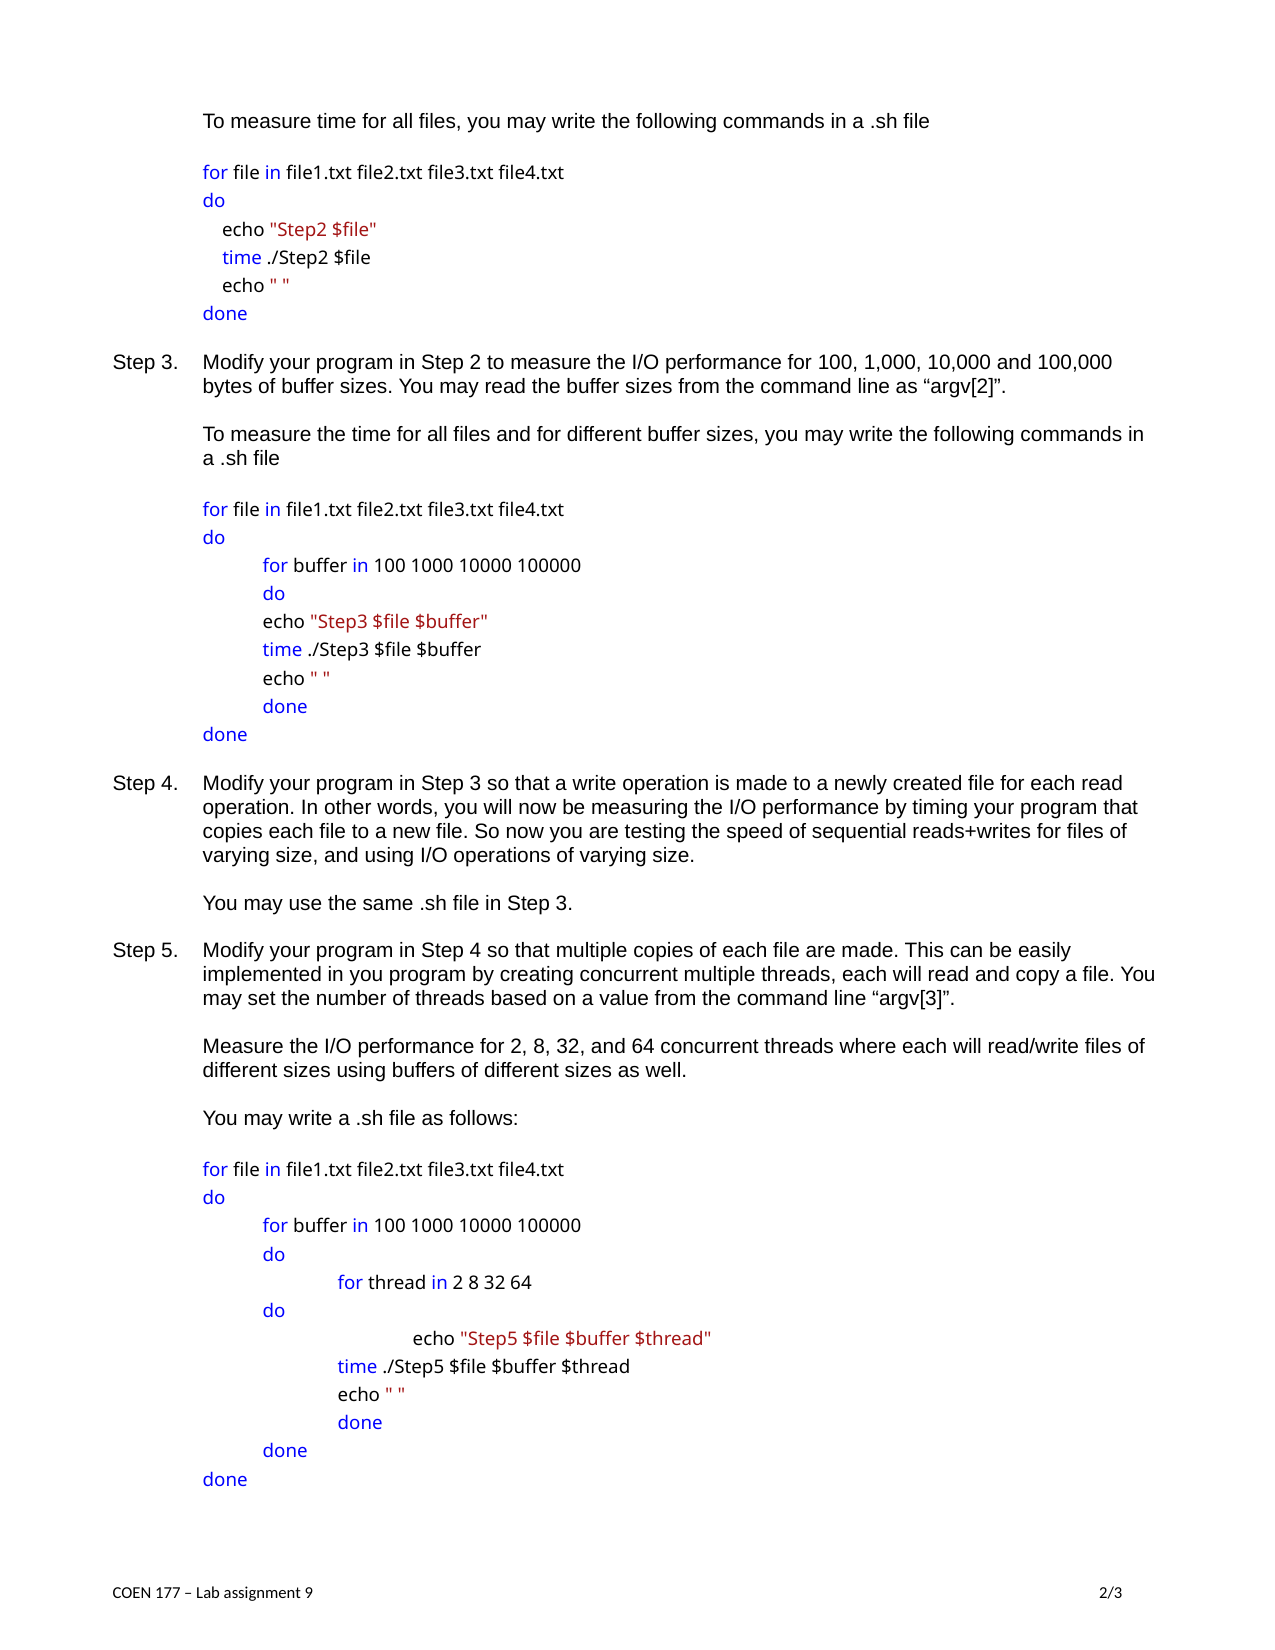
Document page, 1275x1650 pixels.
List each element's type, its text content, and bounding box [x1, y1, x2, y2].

text for file in file1.txt file2.txt file3.txt file4.txt [202, 1154, 1162, 1182]
text done [262, 1407, 1162, 1435]
text echo "Step2 $file" [202, 213, 1162, 241]
list To measure time for all files, you may write the following commands in a .sh file [202, 109, 1162, 133]
text for thread in 2 8 32 64 [262, 1266, 1162, 1294]
text do [112, 1294, 1162, 1323]
text echo "Step5 $file $buffer $thread" [187, 1323, 1162, 1351]
text for buffer in 100 1000 10000 100000 [112, 1210, 1162, 1238]
list Measure the I/O performance for 2, 8, 32, and 64 concurrent threads where each will read/write files of different sizes using buffers of different sizes as well. [202, 1034, 1162, 1082]
text time ./Step3 $file $buffer [112, 634, 1162, 662]
list Modify your program in Step 4 so that multiple copies of each file are made. This can be easily implemented in you program by creating concurrent multiple threads, each will read and copy a file. You may set the number of threads based on a value from the command line “argv[3]”. [112, 938, 1162, 1010]
text do [202, 185, 1162, 213]
list To measure the time for all files and for different buffer sizes, you may write the following commands in a .sh file [202, 422, 1162, 469]
list You may write a .sh file as follows: [202, 1106, 1162, 1130]
text echo " " [112, 662, 1162, 690]
text done [202, 298, 1162, 326]
text done [112, 690, 1162, 718]
text do [112, 578, 1162, 606]
list Modify your program in Step 2 to measure the I/O performance for 100, 1,000, 10,000 and 100,000 bytes of buffer sizes. You may read the buffer sizes from the command line as “argv[2]”. [112, 350, 1162, 398]
text do [202, 522, 1162, 550]
list Modify your program in Step 3 so that a write operation is made to a newly created file for each read operation. In other words, you will now be measuring the I/O performance by timing your program that copies each file to a new file. So now you are testing the speed of sequential reads+writes for files of varying size, and using I/O operations of varying size. [112, 771, 1162, 866]
text echo " " [202, 269, 1162, 298]
text for buffer in 100 1000 10000 100000 [112, 550, 1162, 578]
text done [112, 1435, 1162, 1463]
text time ./Step2 $file [202, 241, 1162, 269]
text do [112, 1238, 1162, 1266]
text do [202, 1182, 1162, 1210]
text for file in file1.txt file2.txt file3.txt file4.txt [202, 157, 1162, 185]
text time ./Step5 $file $buffer $thread [112, 1351, 1162, 1379]
text echo "Step3 $file $buffer" [112, 606, 1162, 634]
text echo " " [112, 1379, 1162, 1407]
text for file in file1.txt file2.txt file3.txt file4.txt [202, 493, 1162, 522]
text done [202, 718, 1162, 747]
list You may use the same .sh file in Step 3. [202, 890, 1162, 914]
text done [202, 1463, 1162, 1491]
